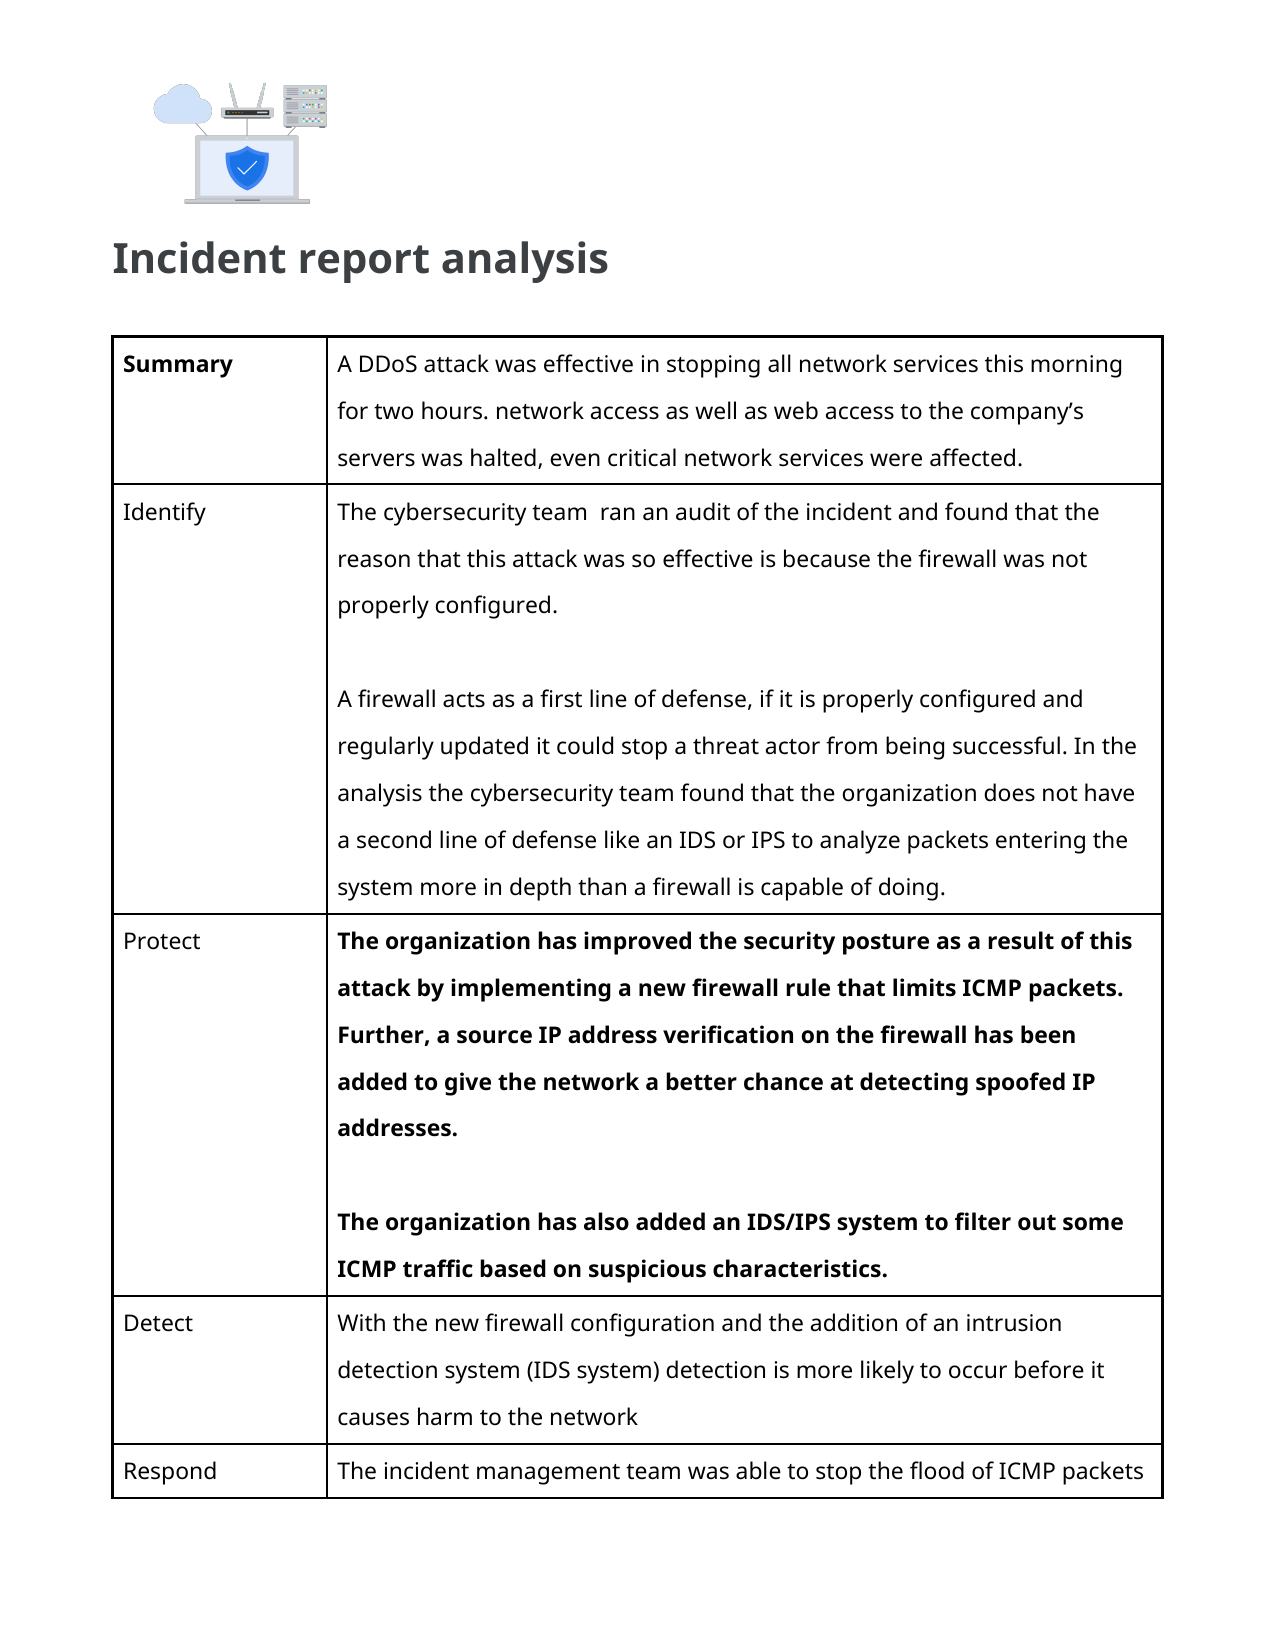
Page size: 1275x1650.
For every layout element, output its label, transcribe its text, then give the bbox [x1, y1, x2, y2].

text Incident report analysis [112, 229, 1162, 286]
table_cell The cybersecurity team ran an audit of the incident and found that the reason that this attack was so effective is because the firewall was not properly configured. A firewall acts as a first line of defense, if it is properly configured and regularly updated it could stop a threat actor from being successful. In the analysis the cybersecurity team found that the organization does not have a second line of defense like an IDS or IPS to analyze packets entering the system more in depth than a firewall is capable of doing. [328, 485, 1161, 912]
table_cell Respond [114, 1445, 326, 1497]
table_cell The organization has improved the security posture as a result of this attack by implementing a new firewall rule that limits ICMP packets. Further, a source IP address verification on the firewall has been added to give the network a better chance at detecting spoofed IP addresses. The organization has also added an IDS/IPS system to filter out some ICMP traffic based on suspicious characteristics. [328, 915, 1161, 1295]
table_cell Identify [114, 485, 326, 912]
table_cell The incident management team was able to stop the flood of ICMP packets [328, 1445, 1161, 1497]
table_header A DDoS attack was effective in stopping all network services this morning for two hours. network access as well as web access to the company’s servers was halted, even critical network services were affected. [328, 338, 1161, 483]
table_cell With the new firewall configuration and the addition of an intrusion detection system (IDS system) detection is more likely to occur before it causes harm to the network [328, 1297, 1161, 1443]
table_cell Protect [114, 915, 326, 1295]
table_cell Detect [114, 1297, 326, 1443]
picture [150, 91, 330, 203]
table_header Summary [114, 338, 326, 483]
